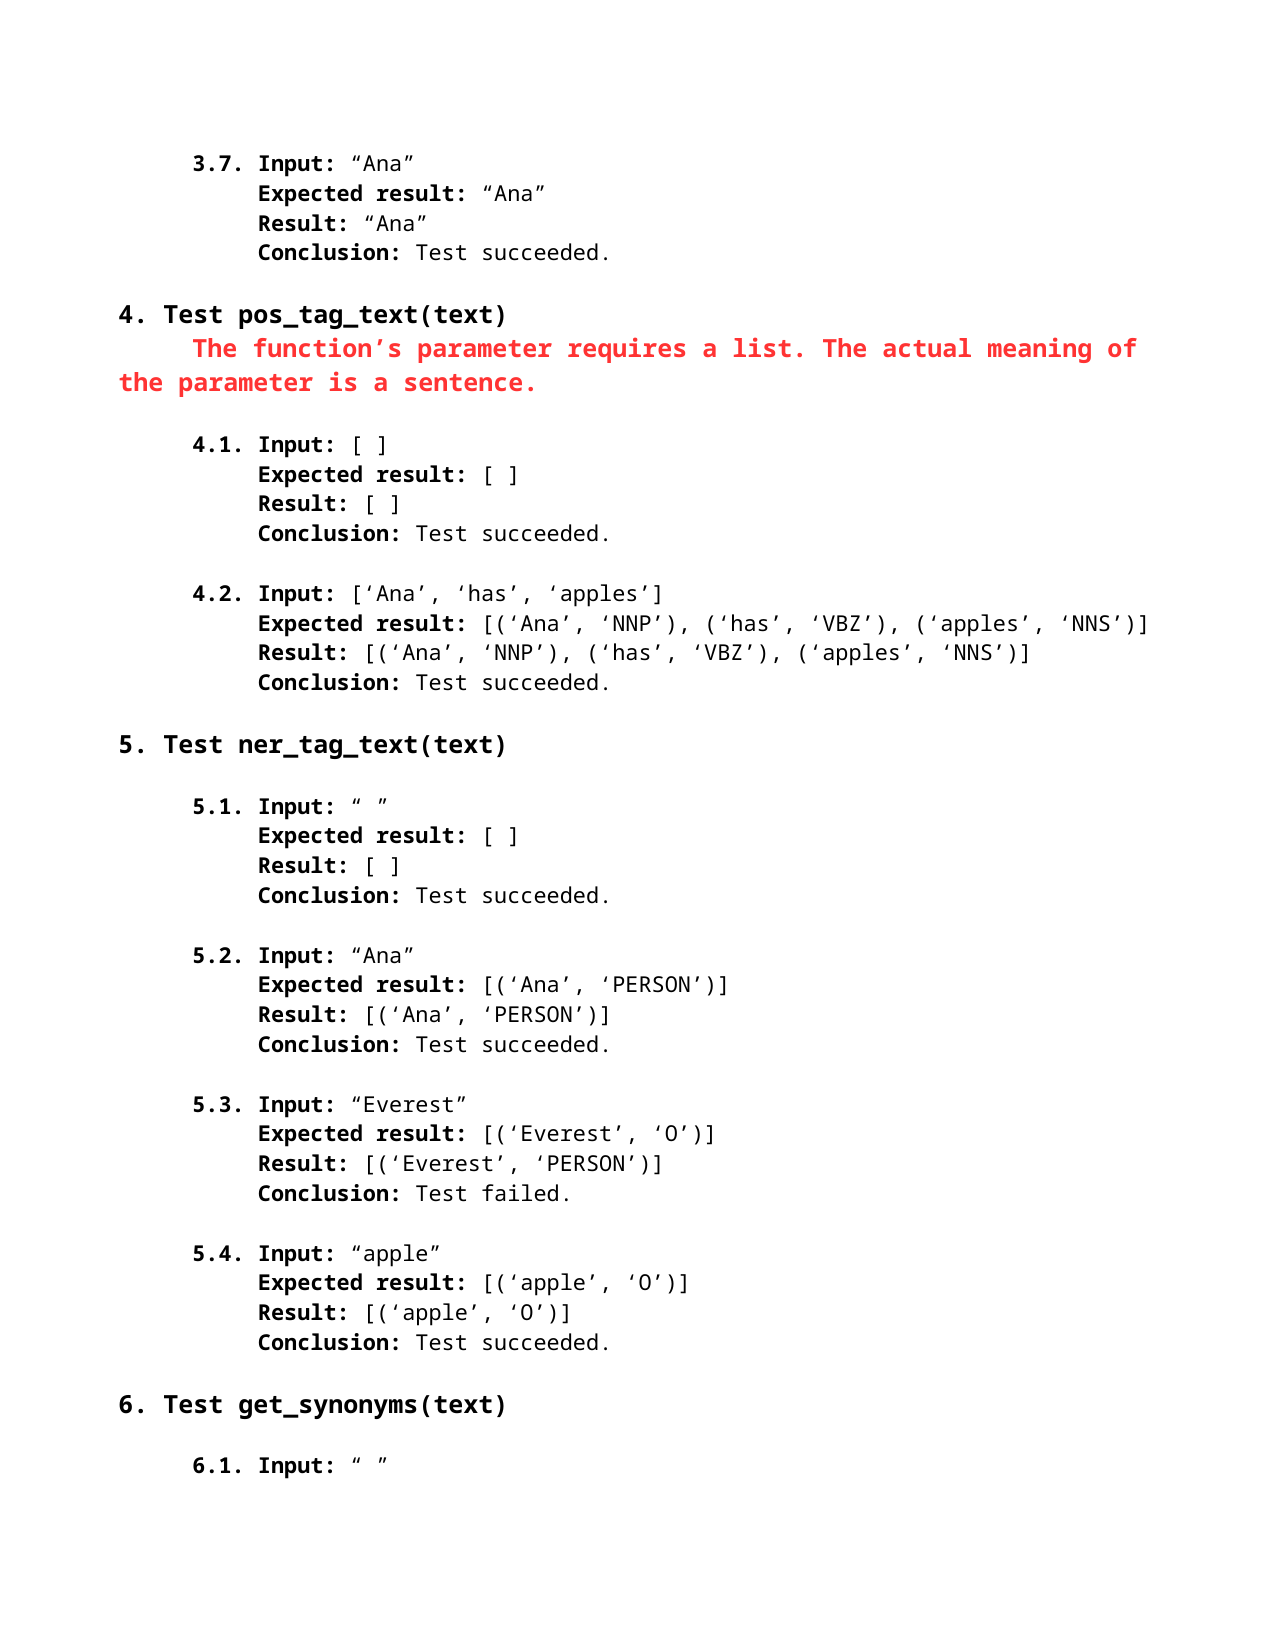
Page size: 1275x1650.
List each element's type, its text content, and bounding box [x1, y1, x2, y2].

text 5.1. Input: “ ” Expected result: [ ] Result: [ ] [118, 791, 1157, 880]
text Conclusion: Test failed. 5.4. Input: “apple” Expected result: [(‘apple’, ‘O’)] Result: [(‘apple’, ‘O’)] [118, 1178, 1157, 1327]
text Conclusion: Test succeeded. [118, 1327, 1157, 1357]
text Conclusion: Test succeeded. 5.3. Input: “Everest” Expected result: [(‘Everest’, ‘O’)] Result: [(‘Everest’, ‘PERSON’)] [118, 1029, 1157, 1178]
text 5. Test ner_tag_text(text) [118, 727, 1157, 761]
text 3.7. Input: “Ana” Expected result: “Ana” Result: “Ana” Conclusion: Test succeeded. [118, 118, 1157, 267]
text 6.1. Input: “ ” [118, 1450, 1157, 1480]
text 4. Test pos_tag_text(text) [118, 297, 1157, 331]
text Conclusion: Test succeeded. 5.2. Input: “Ana” Expected result: [(‘Ana’, ‘PERSON’)] Result: [(‘Ana’, ‘PERSON’)] [118, 880, 1157, 1029]
text The function’s parameter requires a list. The actual meaning of the parameter is a sentence. [118, 331, 1157, 399]
text 4.1. Input: [ ] Expected result: [ ] Result: [ ] Conclusion: Test succeeded. 4.2. Input: [‘Ana’, ‘has’, ‘apples’] Expected result: [(‘Ana’, ‘NNP’), (‘has’, ‘VBZ’), (‘apples’, ‘NNS’)] Result: [(‘Ana’, ‘NNP’), (‘has’, ‘VBZ’), (‘apples’, ‘NNS’)] Conclusion: Test succeeded. [118, 429, 1157, 697]
text 6. Test get_synonyms(text) [118, 1386, 1157, 1421]
